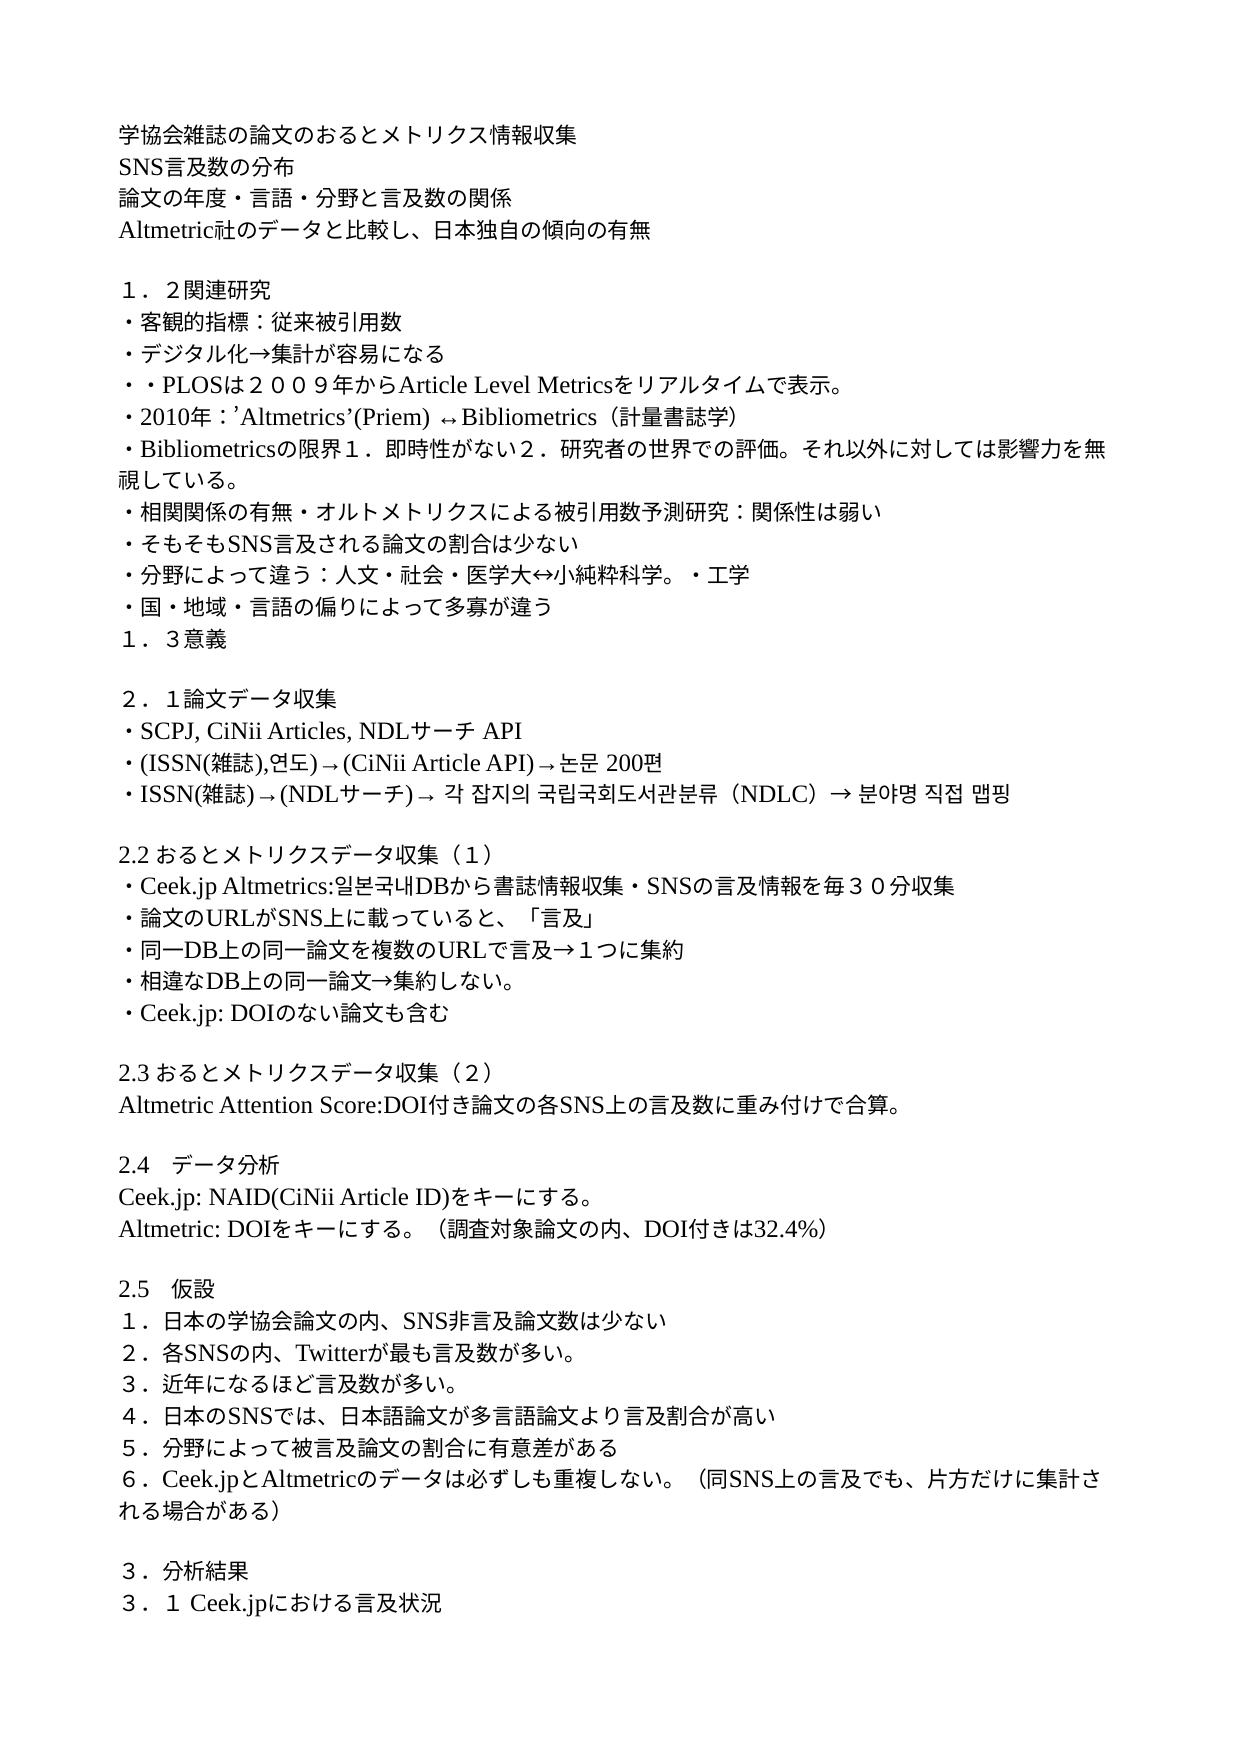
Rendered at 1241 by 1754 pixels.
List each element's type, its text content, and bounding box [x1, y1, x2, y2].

text 学協会雑誌の論文のおるとメトリクス情報収集 [118, 118, 1122, 150]
text ・・PLOSは２００９年からArticle Level Metricsをリアルタイムで表示。 [118, 368, 1122, 400]
text ３．１ Ceek.jpにおける言及状況 [118, 1586, 1122, 1618]
text ・SCPJ, CiNii Articles, NDLサーチ API [118, 714, 1122, 746]
text SNS言及数の分布 [118, 150, 1122, 181]
text ・分野によって違う：人文・社会・医学大↔小純粋科学。・工学 [118, 558, 1122, 590]
text Altmetric: DOIをキーにする。（調査対象論文の内、DOI付きは32.4%） [118, 1212, 1122, 1243]
text １．日本の学協会論文の内、SNS非言及論文数は少ない [118, 1304, 1122, 1336]
text ・客観的指標：従来被引用数 [118, 305, 1122, 337]
text 2.3 おるとメトリクスデータ収集（２） [118, 1056, 1122, 1088]
text ４．日本のSNSでは、日本語論文が多言語論文より言及割合が高い [118, 1399, 1122, 1431]
text ・論文のURLがSNS上に載っていると、「言及」 [118, 901, 1122, 933]
text 2.4 データ分析 [118, 1148, 1122, 1180]
text ・国・地域・言語の偏りによって多寡が違う [118, 590, 1122, 622]
text ・Ceek.jp Altmetrics:일본국내DBから書誌情報収集・SNSの言及情報を毎３０分収集 [118, 869, 1122, 901]
text ・2010年：’Altmetrics’(Priem) ↔Bibliometrics（計量書誌学） [118, 400, 1122, 432]
text １．２関連研究 [118, 273, 1122, 305]
text 論文の年度・言語・分野と言及数の関係 [118, 181, 1122, 213]
text ・相関関係の有無・オルトメトリクスによる被引用数予測研究：関係性は弱い [118, 495, 1122, 527]
text 2.2 おるとメトリクスデータ収集（１） [118, 838, 1122, 869]
text ・相違なDB上の同一論文→集約しない。 [118, 964, 1122, 996]
text ・そもそもSNS言及される論文の割合は少ない [118, 527, 1122, 558]
text ３．分析結果 [118, 1554, 1122, 1586]
text ・ISSN(雑誌)→(NDLサーチ)→ 각 잡지의 국립국회도서관분류（NDLC）→ 분야명 직접 맵핑 [118, 777, 1122, 809]
text ６．Ceek.jpとAltmetricのデータは必ずしも重複しない。（同SNS上の言及でも、片方だけに集計される場合がある） [118, 1462, 1122, 1526]
text ・デジタル化→集計が容易になる [118, 337, 1122, 368]
text ・Ceek.jp: DOIのない論文も含む [118, 996, 1122, 1028]
text ５．分野によって被言及論文の割合に有意差がある [118, 1431, 1122, 1462]
text ２．各SNSの内、Twitterが最も言及数が多い。 [118, 1336, 1122, 1367]
text Ceek.jp: NAID(CiNii Article ID)をキーにする。 [118, 1180, 1122, 1212]
text ２．１論文データ収集 [118, 682, 1122, 714]
text Altmetric Attention Score:DOI付き論文の各SNS上の言及数に重み付けで合算。 [118, 1088, 1122, 1120]
text ・(ISSN(雑誌),연도)→(CiNii Article API)→논문 200편 [118, 746, 1122, 777]
text １．３意義 [118, 622, 1122, 653]
text Altmetric社のデータと比較し、日本独自の傾向の有無 [118, 213, 1122, 245]
text 2.5 仮設 [118, 1272, 1122, 1304]
text ・同一DB上の同一論文を複数のURLで言及→１つに集約 [118, 933, 1122, 964]
text ３．近年になるほど言及数が多い。 [118, 1367, 1122, 1399]
text ・Bibliometricsの限界１．即時性がない２．研究者の世界での評価。それ以外に対しては影響力を無視している。 [118, 432, 1122, 495]
